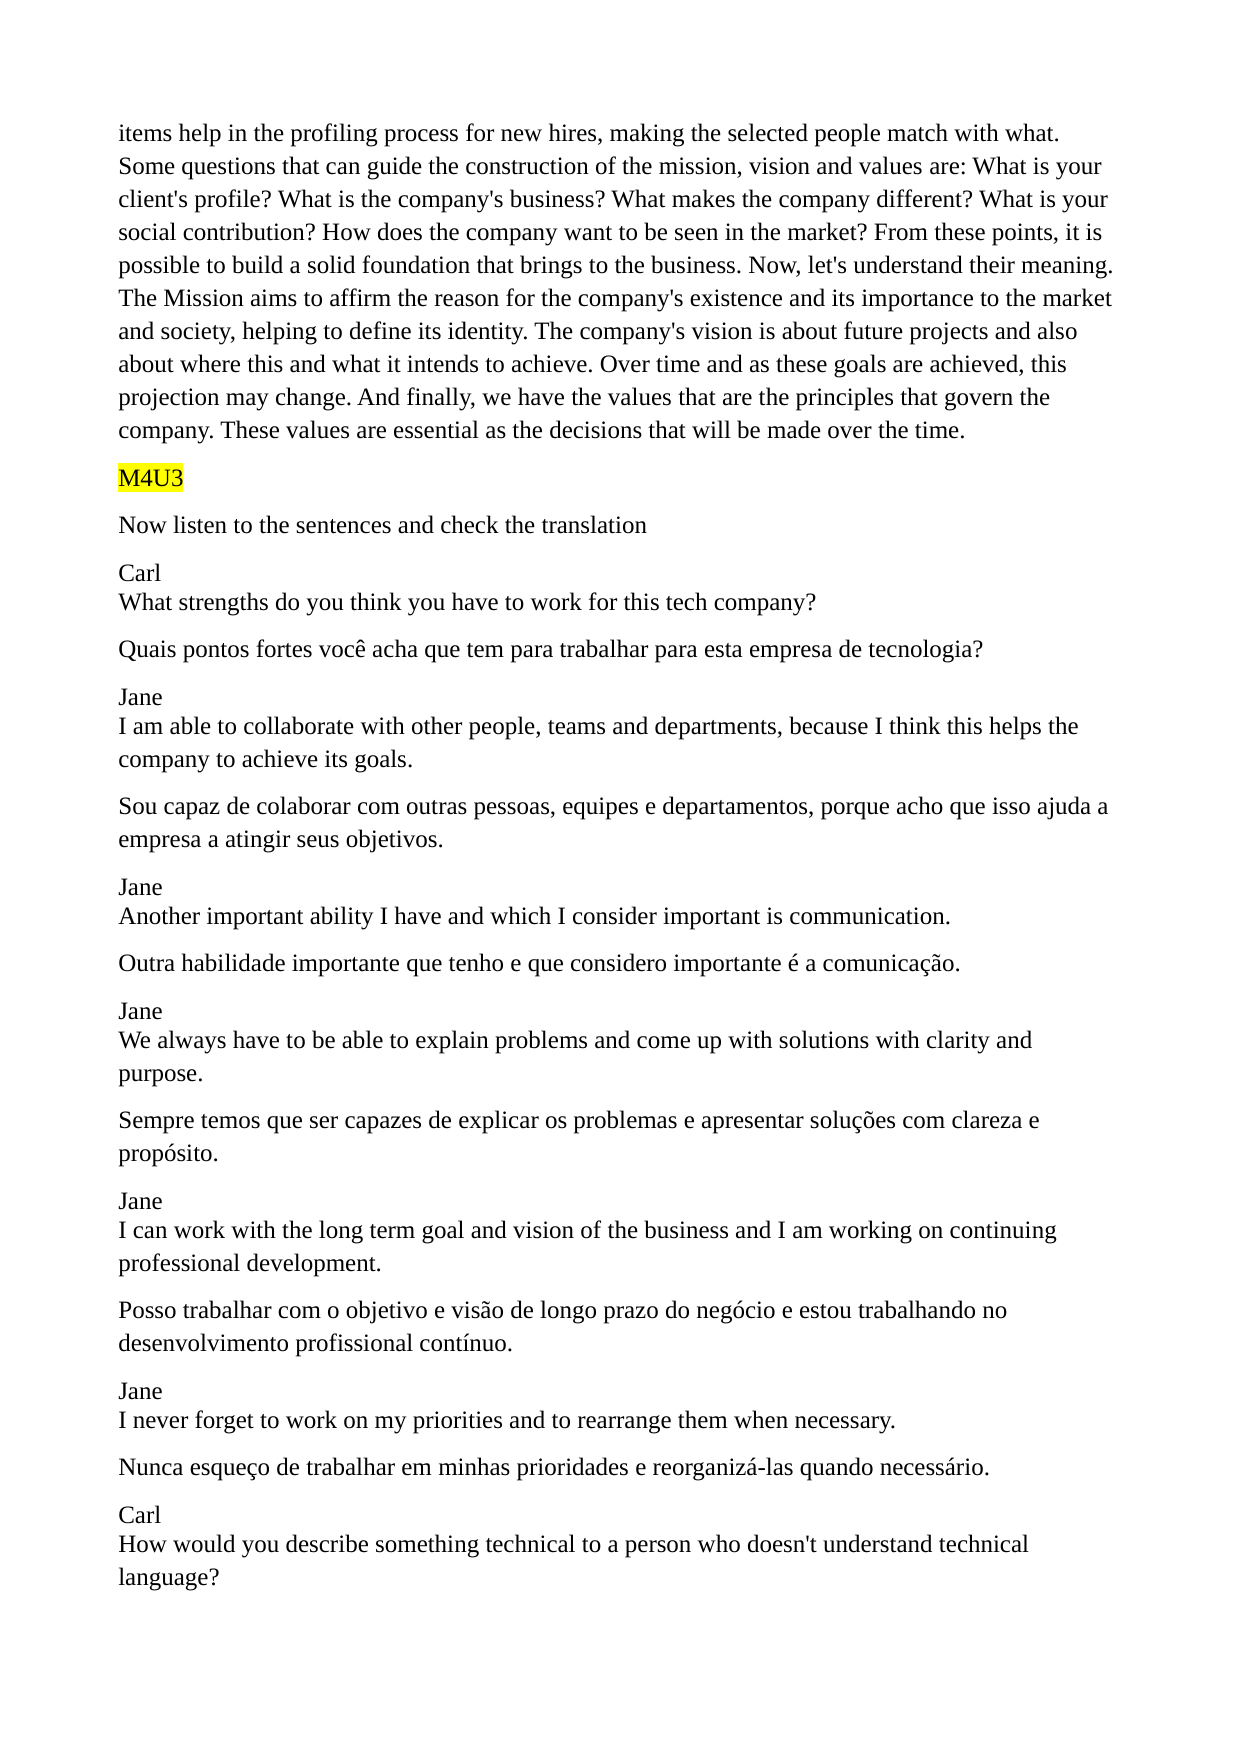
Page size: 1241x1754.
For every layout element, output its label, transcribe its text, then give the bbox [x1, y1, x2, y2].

text Outra habilidade importante que tenho e que considero importante é a comunicação. [118, 948, 1122, 977]
text Nunca esqueço de trabalhar em minhas prioridades e reorganizá-las quando necessário. [118, 1452, 1122, 1481]
text Posso trabalhar com o objetivo e visão de longo prazo do negócio e estou trabalhando no desenvolvimento profissional contínuo. [118, 1295, 1122, 1357]
text Jane [118, 872, 1122, 901]
text Quais pontos fortes você acha que tem para trabalhar para esta empresa de tecnologia? [118, 634, 1122, 663]
text How would you describe something technical to a person who doesn't understand technical language? [118, 1529, 1122, 1591]
text Carl [118, 1500, 1122, 1529]
text Sou capaz de colaborar com outras pessoas, equipes e departamentos, porque acho que isso ajuda a empresa a atingir seus objetivos. [118, 791, 1122, 853]
text Now listen to the sentences and check the translation [118, 511, 1122, 539]
text Another important ability I have and which I consider important is communication. [118, 901, 1122, 929]
text What strengths do you think you have to work for this tech company? [118, 587, 1122, 616]
text Jane [118, 996, 1122, 1025]
text items help in the profiling process for new hires, making the selected people match with what. Some questions that can guide the construction of the mission, vision and values ​​are: What is your client's profile? What is the company's business? What makes the company different? What is your social contribution? How does the company want to be seen in the market? From these points, it is possible to build a solid foundation that brings to the business. Now, let's understand their meaning. The Mission aims to affirm the reason for the company's existence and its importance to the market and society, helping to define its identity. The company's vision is about future projects and also about where this and what it intends to achieve. Over time and as these goals are achieved, this projection may change. And finally, we have the values ​​that are the principles that govern the company. These values ​​are essential as the decisions that will be made over the time. [118, 118, 1122, 444]
text Jane [118, 1376, 1122, 1405]
text Jane [118, 1186, 1122, 1215]
text Carl [118, 558, 1122, 587]
text Jane [118, 682, 1122, 711]
text Sempre temos que ser capazes de explicar os problemas e apresentar soluções com clareza e propósito. [118, 1105, 1122, 1167]
text I never forget to work on my priorities and to rearrange them when necessary. [118, 1405, 1122, 1433]
text I am able to collaborate with other people, teams and departments, because I think this helps the company to achieve its goals. [118, 711, 1122, 773]
text We always have to be able to explain problems and come up with solutions with clarity and purpose. [118, 1025, 1122, 1087]
text I can work with the long term goal and vision of the business and I am working on continuing professional development. [118, 1215, 1122, 1277]
text M4U3 [118, 463, 1122, 492]
